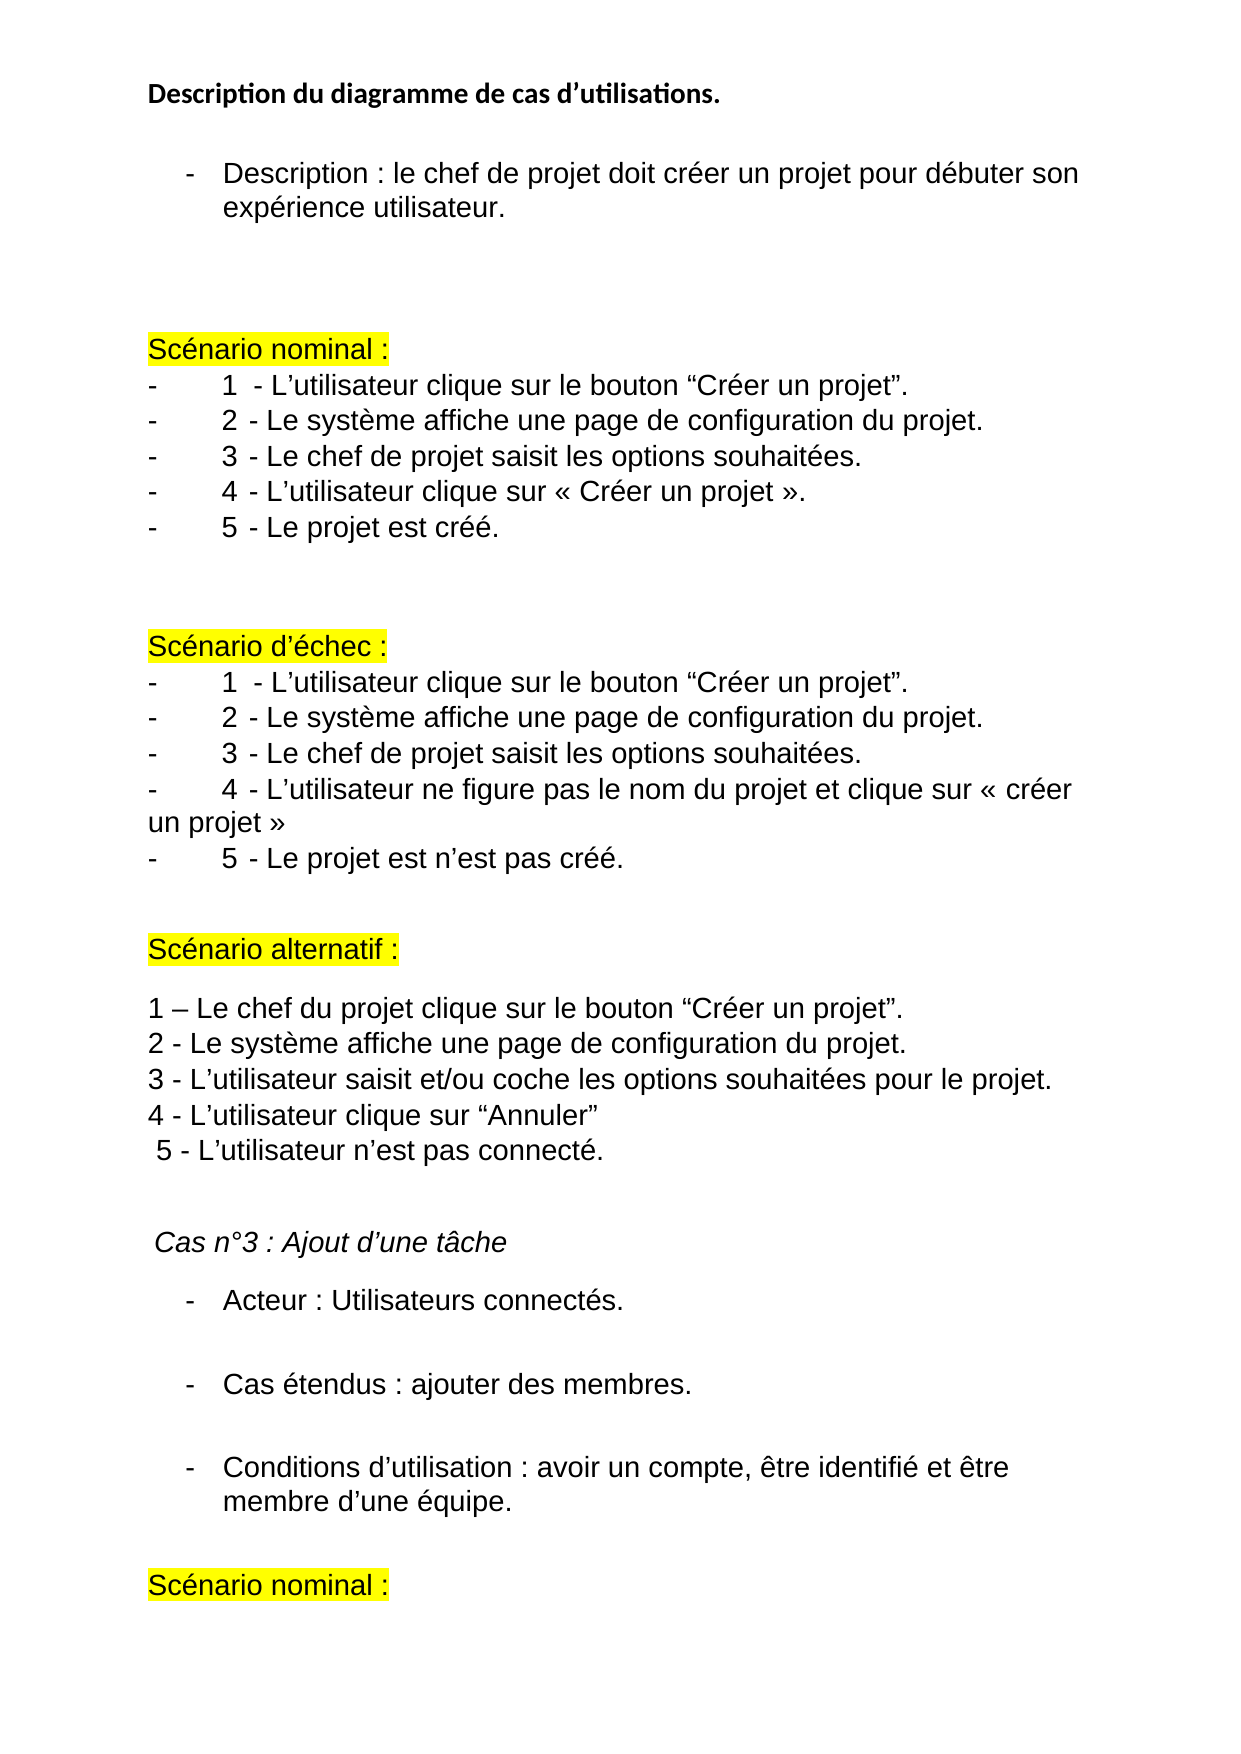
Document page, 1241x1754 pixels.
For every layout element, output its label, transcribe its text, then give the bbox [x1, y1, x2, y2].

list 3 - Le chef de projet saisit les options souhaitées. [148, 439, 1091, 472]
text Scénario nominal : [148, 332, 1093, 366]
text 1 – Le chef du projet clique sur le bouton “Créer un projet”. [148, 991, 1091, 1024]
text Scénario d’échec : [148, 629, 1093, 663]
text Scénario alternatif : [148, 932, 1093, 966]
text 3 - L’utilisateur saisit et/ou coche les options souhaitées pour le projet. [148, 1062, 1091, 1096]
list 4 - L’utilisateur ne figure pas le nom du projet et clique sur « créer un projet » [148, 772, 1091, 839]
list 3 - Le chef de projet saisit les options souhaitées. [148, 736, 1091, 770]
list 5 - Le projet est n’est pas créé. [148, 841, 1091, 874]
list 4 - L’utilisateur clique sur « Créer un projet ». [148, 474, 1091, 508]
text Scénario nominal : [148, 1568, 1093, 1601]
list 1 - L’utilisateur clique sur le bouton “Créer un projet”. [148, 368, 1091, 401]
list Conditions d’utilisation : avoir un compte, être identifié et être membre d’une équipe. [185, 1451, 1093, 1518]
list 2 - Le système affiche une page de configuration du projet. [148, 701, 1091, 734]
list Acteur : Utilisateurs connectés. [185, 1283, 1093, 1317]
text 2 - Le système affiche une page de configuration du projet. [148, 1027, 1091, 1060]
list Cas étendus : ajouter des membres. [185, 1367, 1093, 1401]
text 4 - L’utilisateur clique sur “Annuler” [148, 1098, 1091, 1131]
list 2 - Le système affiche une page de configuration du projet. [148, 403, 1091, 437]
list 5 - Le projet est créé. [148, 510, 1091, 544]
text 5 - L’utilisateur n’est pas connecté. [148, 1133, 1091, 1167]
list Description : le chef de projet doit créer un projet pour débuter son expérience utilisateur. [185, 156, 1093, 223]
text Cas n°3 : Ajout d’une tâche [148, 1225, 1093, 1258]
list 1 - L’utilisateur clique sur le bouton “Créer un projet”. [148, 665, 1091, 698]
